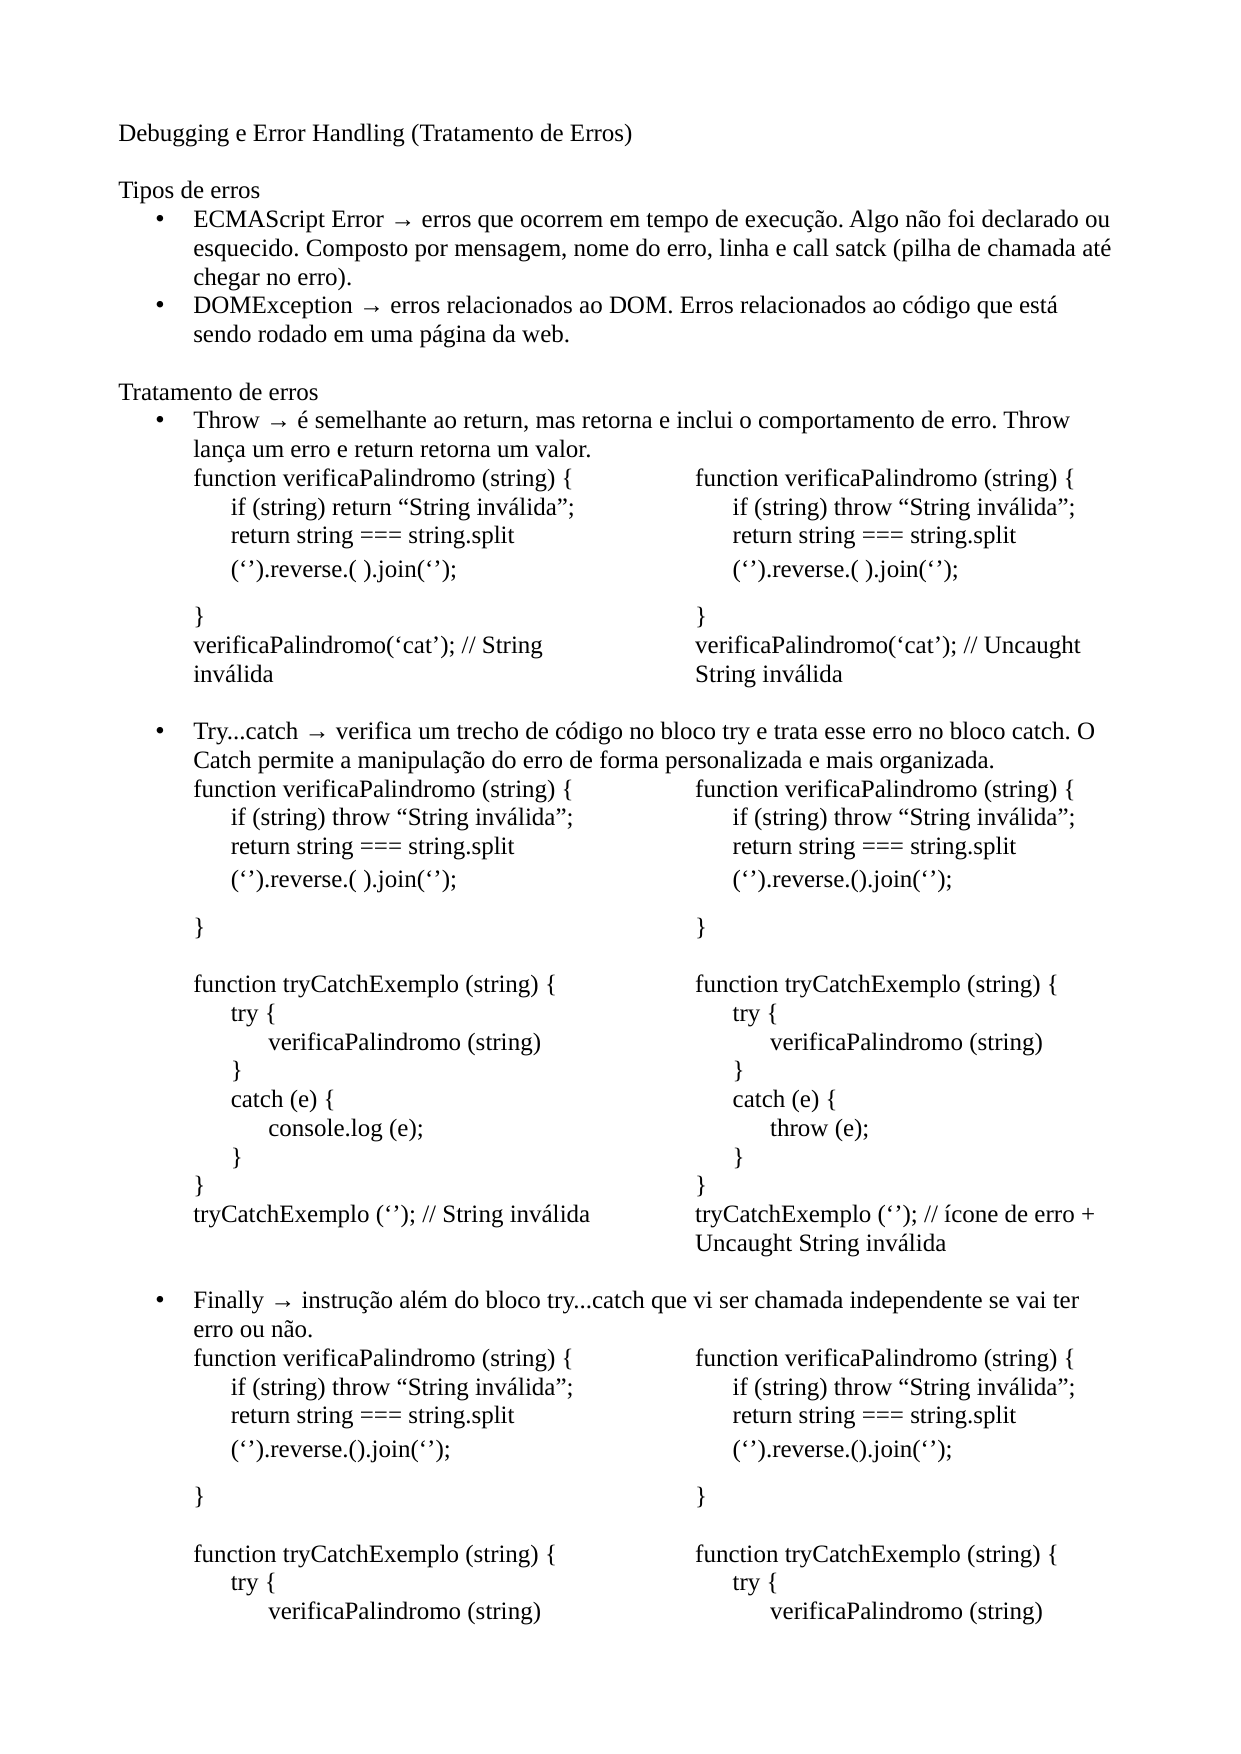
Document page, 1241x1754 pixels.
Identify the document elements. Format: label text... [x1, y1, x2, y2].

table_header function verificaPalindromo (string) { if (string) throw “String inválida”; return string === string.split (‘’).reverse.().join(‘’); } function tryCatchExemplo (string) { try { verificaPalindromo (string) [118, 1343, 620, 1625]
text Tipos de erros [118, 176, 1122, 204]
list Throw → é semelhante ao return, mas retorna e inclui o comportamento de erro. Throw lança um erro e return retorna um valor. [156, 406, 1122, 463]
table_header function verificaPalindromo (string) { if (string) throw “String inválida”; return string === string.split (‘’).reverse.().join(‘’); } function tryCatchExemplo (string) { try { verificaPalindromo (string) } catch (e) { throw (e); } } tryCatchExemplo (‘’); // ícone de erro + Uncaught String inválida [620, 774, 1122, 1257]
table_header function verificaPalindromo (string) { if (string) return “String inválida”; return string === string.split (‘’).reverse.( ).join(‘’); } verificaPalindromo(‘cat’); // String inválida [118, 463, 620, 687]
text Debugging e Error Handling (Tratamento de Erros) [118, 118, 1122, 147]
table_header function verificaPalindromo (string) { if (string) throw “String inválida”; return string === string.split (‘’).reverse.( ).join(‘’); } verificaPalindromo(‘cat’); // Uncaught String inválida [620, 463, 1122, 687]
text Tratamento de erros [118, 377, 1122, 406]
table_header function verificaPalindromo (string) { if (string) throw “String inválida”; return string === string.split (‘’).reverse.().join(‘’); } function tryCatchExemplo (string) { try { verificaPalindromo (string) [620, 1343, 1122, 1625]
list ECMAScript Error → erros que ocorrem em tempo de execução. Algo não foi declarado ou esquecido. Composto por mensagem, nome do erro, linha e call satck (pilha de chamada até chegar no erro). [156, 204, 1122, 291]
list DOMException → erros relacionados ao DOM. Erros relacionados ao código que está sendo rodado em uma página da web. [156, 291, 1122, 348]
table_header function verificaPalindromo (string) { if (string) throw “String inválida”; return string === string.split (‘’).reverse.( ).join(‘’); } function tryCatchExemplo (string) { try { verificaPalindromo (string) } catch (e) { console.log (e); } } tryCatchExemplo (‘’); // String inválida [118, 774, 620, 1257]
list Finally → instrução além do bloco try...catch que vi ser chamada independente se vai ter erro ou não. [156, 1286, 1122, 1343]
list Try...catch → verifica um trecho de código no bloco try e trata esse erro no bloco catch. O Catch permite a manipulação do erro de forma personalizada e mais organizada. [156, 716, 1122, 774]
